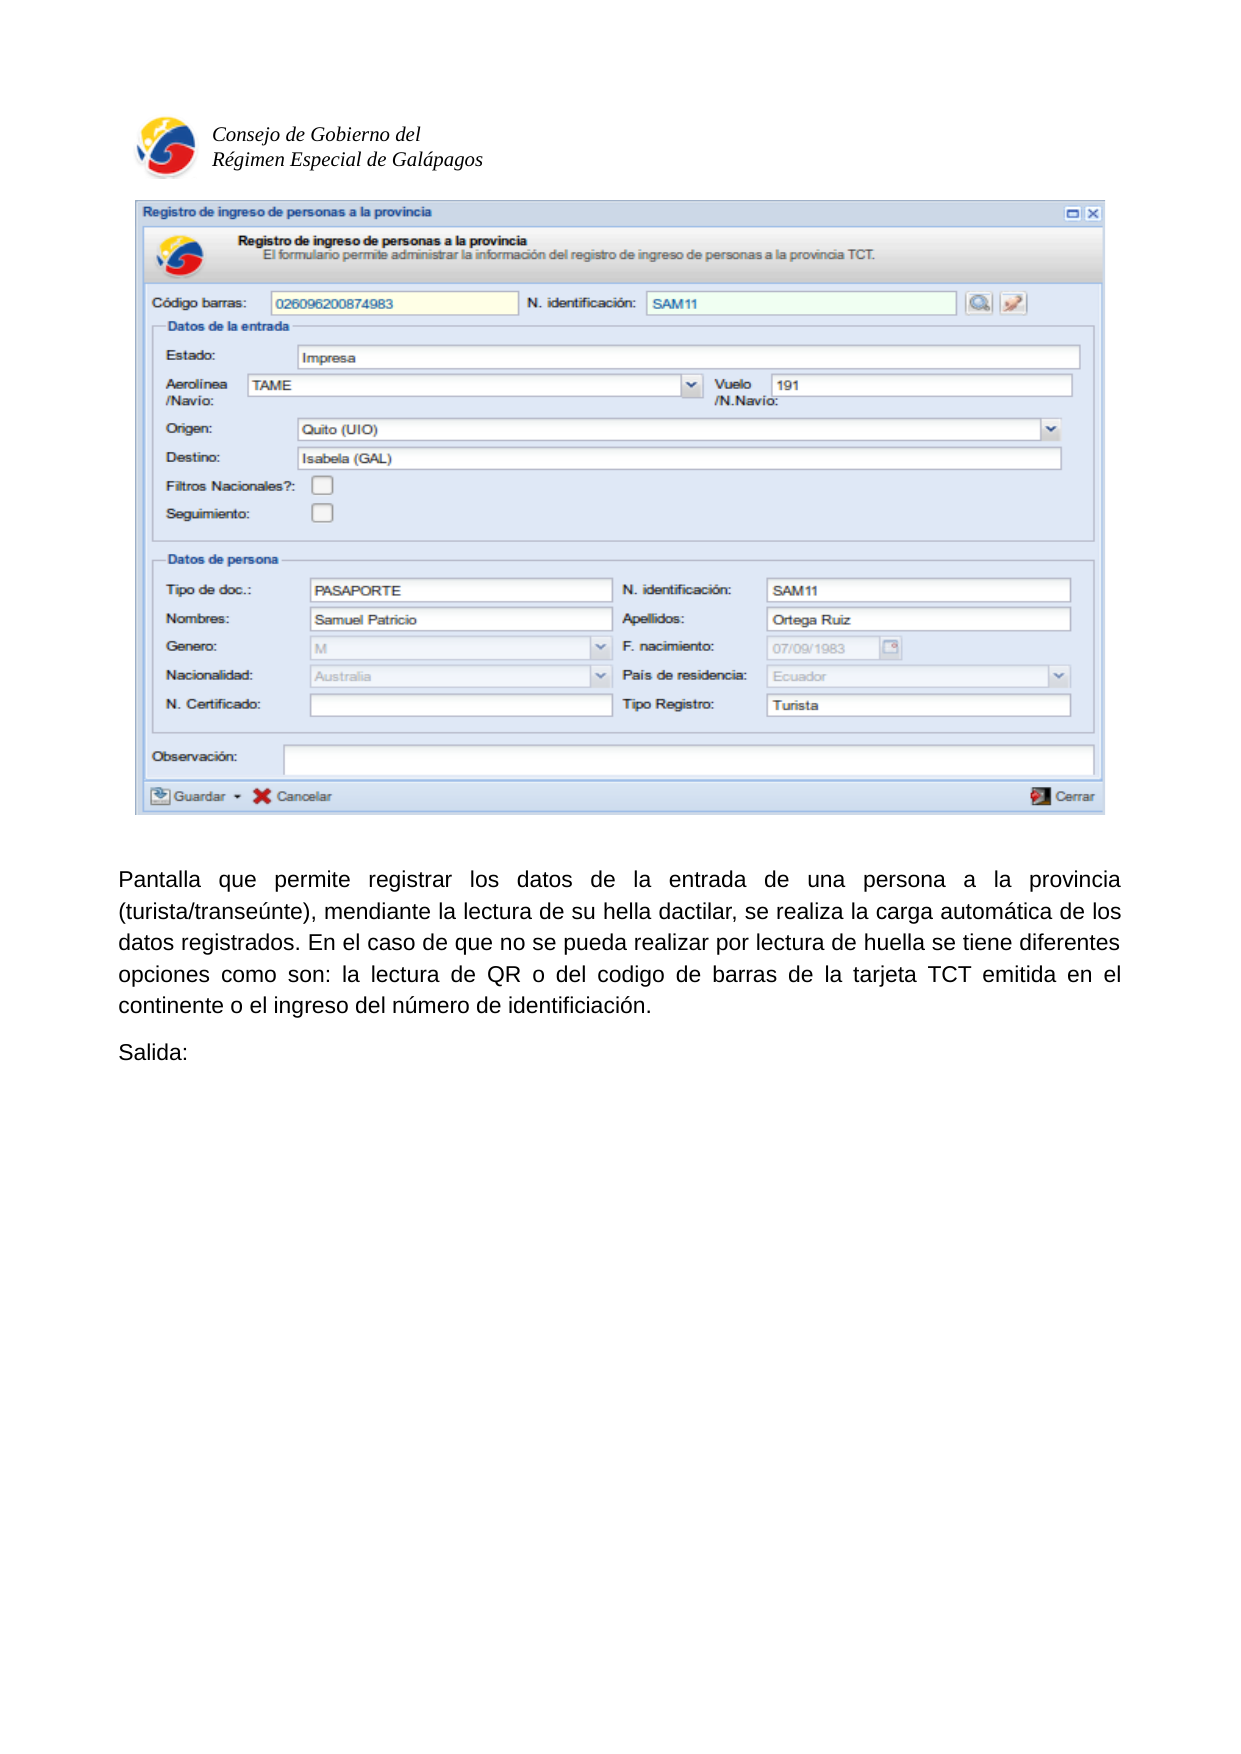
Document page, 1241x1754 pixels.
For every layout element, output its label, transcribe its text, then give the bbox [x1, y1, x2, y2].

text Salida: [118, 1038, 1122, 1065]
text Pantalla que permite registrar los datos de la entrada de una persona a la provincia (turista/transeúnte), mendiante la lectura de su hella dactilar, se realiza la carga automática de los datos registrados. En el caso de que no se pueda realizar por lectura de huella se tiene diferentes opciones como son: la lectura de QR o del codigo de barras de la tarjeta TCT emitida en el continente o el ingreso del número de identificiación. [118, 866, 1122, 1019]
picture [135, 200, 1106, 815]
picture [129, 113, 208, 179]
